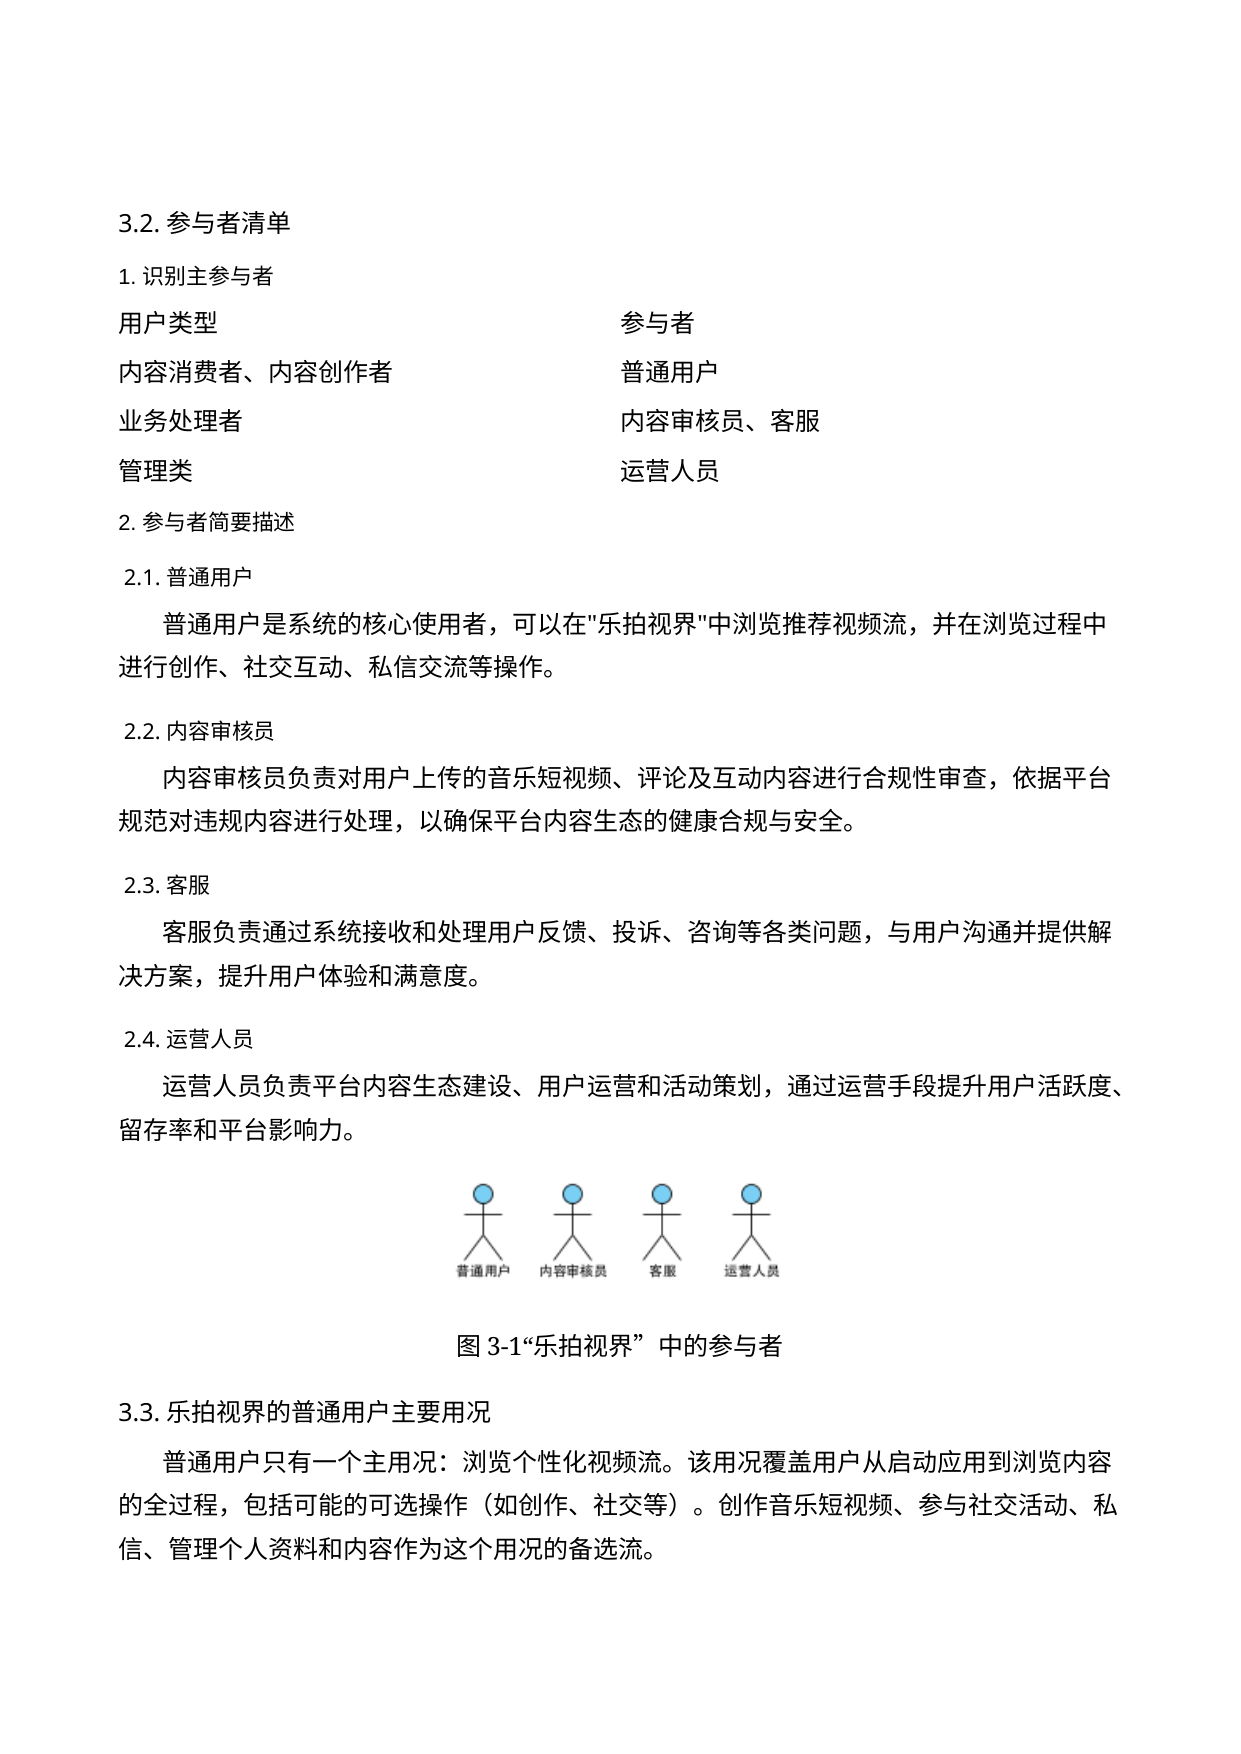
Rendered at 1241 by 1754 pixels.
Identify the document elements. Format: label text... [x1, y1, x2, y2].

table_cell 业务处理者 [118, 395, 620, 444]
subtitle 普通用户 [118, 559, 1122, 591]
table_cell 普通用户 [620, 346, 1122, 395]
text 普通用户只有一个主用况：浏览个性化视频流。该用况覆盖用户从启动应用到浏览内容的全过程，包括可能的可选操作（如创作、社交等）。创作音乐短视频、参与社交活动、私信、管理个人资料和内容作为这个用况的备选流。 [118, 1442, 1122, 1566]
table_header 参与者 [620, 297, 1122, 346]
text 普通用户是系统的核心使用者，可以在"乐拍视界"中浏览推荐视频流，并在浏览过程中进行创作、社交互动、私信交流等操作。 [118, 604, 1122, 684]
subtitle 乐拍视界的普通用户主要用况 [118, 1392, 1122, 1429]
text 图3-1“乐拍视界”中的参与者 [118, 1166, 1122, 1363]
table_header 用户类型 [118, 297, 620, 346]
text 运营人员负责平台内容生态建设、用户运营和活动策划，通过运营手段提升用户活跃度、留存率和平台影响力。 [118, 1067, 1122, 1146]
table_cell 运营人员 [620, 445, 1122, 494]
subtitle 运营人员 [118, 1022, 1122, 1054]
text 客服负责通过系统接收和处理用户反馈、投诉、咨询等各类问题，与用户沟通并提供解决方案，提升用户体验和满意度。 [118, 912, 1122, 992]
table_cell 管理类 [118, 445, 620, 494]
subtitle 识别主参与者 [118, 259, 1122, 291]
text 内容审核员负责对用户上传的音乐短视频、评论及互动内容进行合规性审查，依据平台规范对违规内容进行处理，以确保平台内容生态的健康合规与安全。 [118, 758, 1122, 838]
subtitle 参与者清单 [118, 204, 1122, 240]
subtitle 参与者简要描述 [118, 505, 1122, 537]
table_cell 内容消费者、内容创作者 [118, 346, 620, 395]
table_cell 内容审核员、客服 [620, 395, 1122, 444]
subtitle 客服 [118, 868, 1122, 900]
picture [442, 1160, 798, 1299]
subtitle 内容审核员 [118, 714, 1122, 746]
